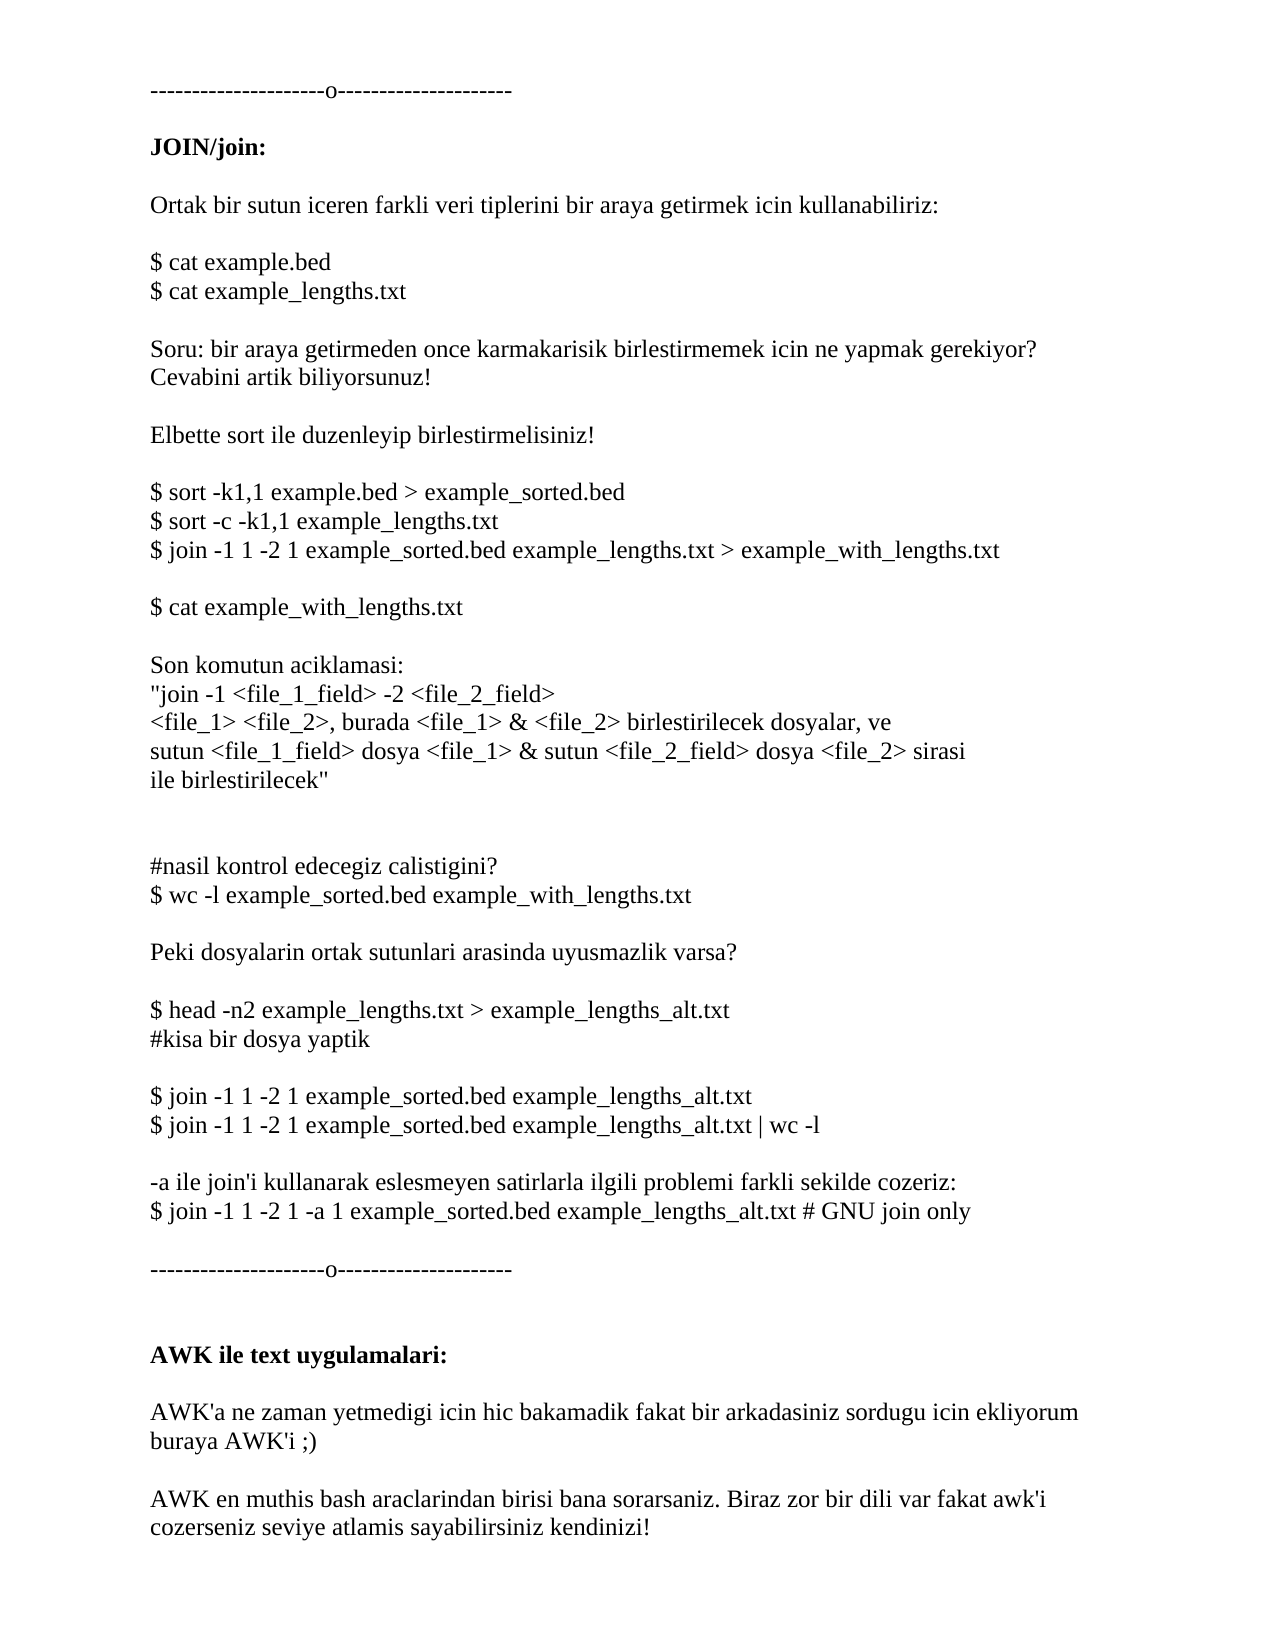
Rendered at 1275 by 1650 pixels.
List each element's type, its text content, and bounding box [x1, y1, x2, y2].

text JOIN/join: [150, 132, 1125, 161]
text $ sort -c -k1,1 example_lengths.txt [150, 506, 1125, 535]
text Son komutun aciklamasi: [150, 650, 1125, 679]
text $ join -1 1 -2 1 example_sorted.bed example_lengths_alt.txt [150, 1081, 1125, 1110]
text #kisa bir dosya yaptik [150, 1024, 1125, 1052]
text $ join -1 1 -2 1 example_sorted.bed example_lengths_alt.txt | wc -l [150, 1110, 1125, 1139]
text ---------------------o--------------------- [150, 75, 1125, 104]
text AWK'a ne zaman yetmedigi icin hic bakamadik fakat bir arkadasiniz sordugu icin ekliyorum buraya AWK'i ;) [150, 1397, 1125, 1455]
text sutun <file_1_field> dosya <file_1> & sutun <file_2_field> dosya <file_2> sirasi [150, 736, 1125, 765]
text $ cat example_lengths.txt [150, 276, 1125, 305]
text AWK en muthis bash araclarindan birisi bana sorarsaniz. Biraz zor bir dili var fakat awk'i cozerseniz seviye atlamis sayabilirsiniz kendinizi! [150, 1484, 1125, 1541]
text <file_1> <file_2>, burada <file_1> & <file_2> birlestirilecek dosyalar, ve [150, 707, 1125, 736]
text $ sort -k1,1 example.bed > example_sorted.bed [150, 477, 1125, 506]
text AWK ile text uygulamalari: [150, 1340, 1125, 1369]
text Soru: bir araya getirmeden once karmakarisik birlestirmemek icin ne yapmak gerekiyor? Cevabini artik biliyorsunuz! [150, 334, 1125, 391]
text $ join -1 1 -2 1 example_sorted.bed example_lengths.txt > example_with_lengths.txt [150, 535, 1125, 564]
text Peki dosyalarin ortak sutunlari arasinda uyusmazlik varsa? [150, 937, 1125, 966]
text "join -1 <file_1_field> -2 <file_2_field> [150, 679, 1125, 707]
text #nasil kontrol edecegiz calistigini? [150, 851, 1125, 880]
text -a ile join'i kullanarak eslesmeyen satirlarla ilgili problemi farkli sekilde cozeriz: [150, 1167, 1125, 1196]
text Elbette sort ile duzenleyip birlestirmelisiniz! [150, 420, 1125, 449]
text Ortak bir sutun iceren farkli veri tiplerini bir araya getirmek icin kullanabiliriz: [150, 190, 1125, 219]
text ---------------------o--------------------- [150, 1254, 1125, 1282]
text ile birlestirilecek" [150, 765, 1125, 794]
text $ join -1 1 -2 1 -a 1 example_sorted.bed example_lengths_alt.txt # GNU join only [150, 1196, 1125, 1225]
text $ wc -l example_sorted.bed example_with_lengths.txt [150, 880, 1125, 909]
text $ cat example.bed [150, 247, 1125, 276]
text $ cat example_with_lengths.txt [150, 592, 1125, 621]
text $ head -n2 example_lengths.txt > example_lengths_alt.txt [150, 995, 1125, 1024]
